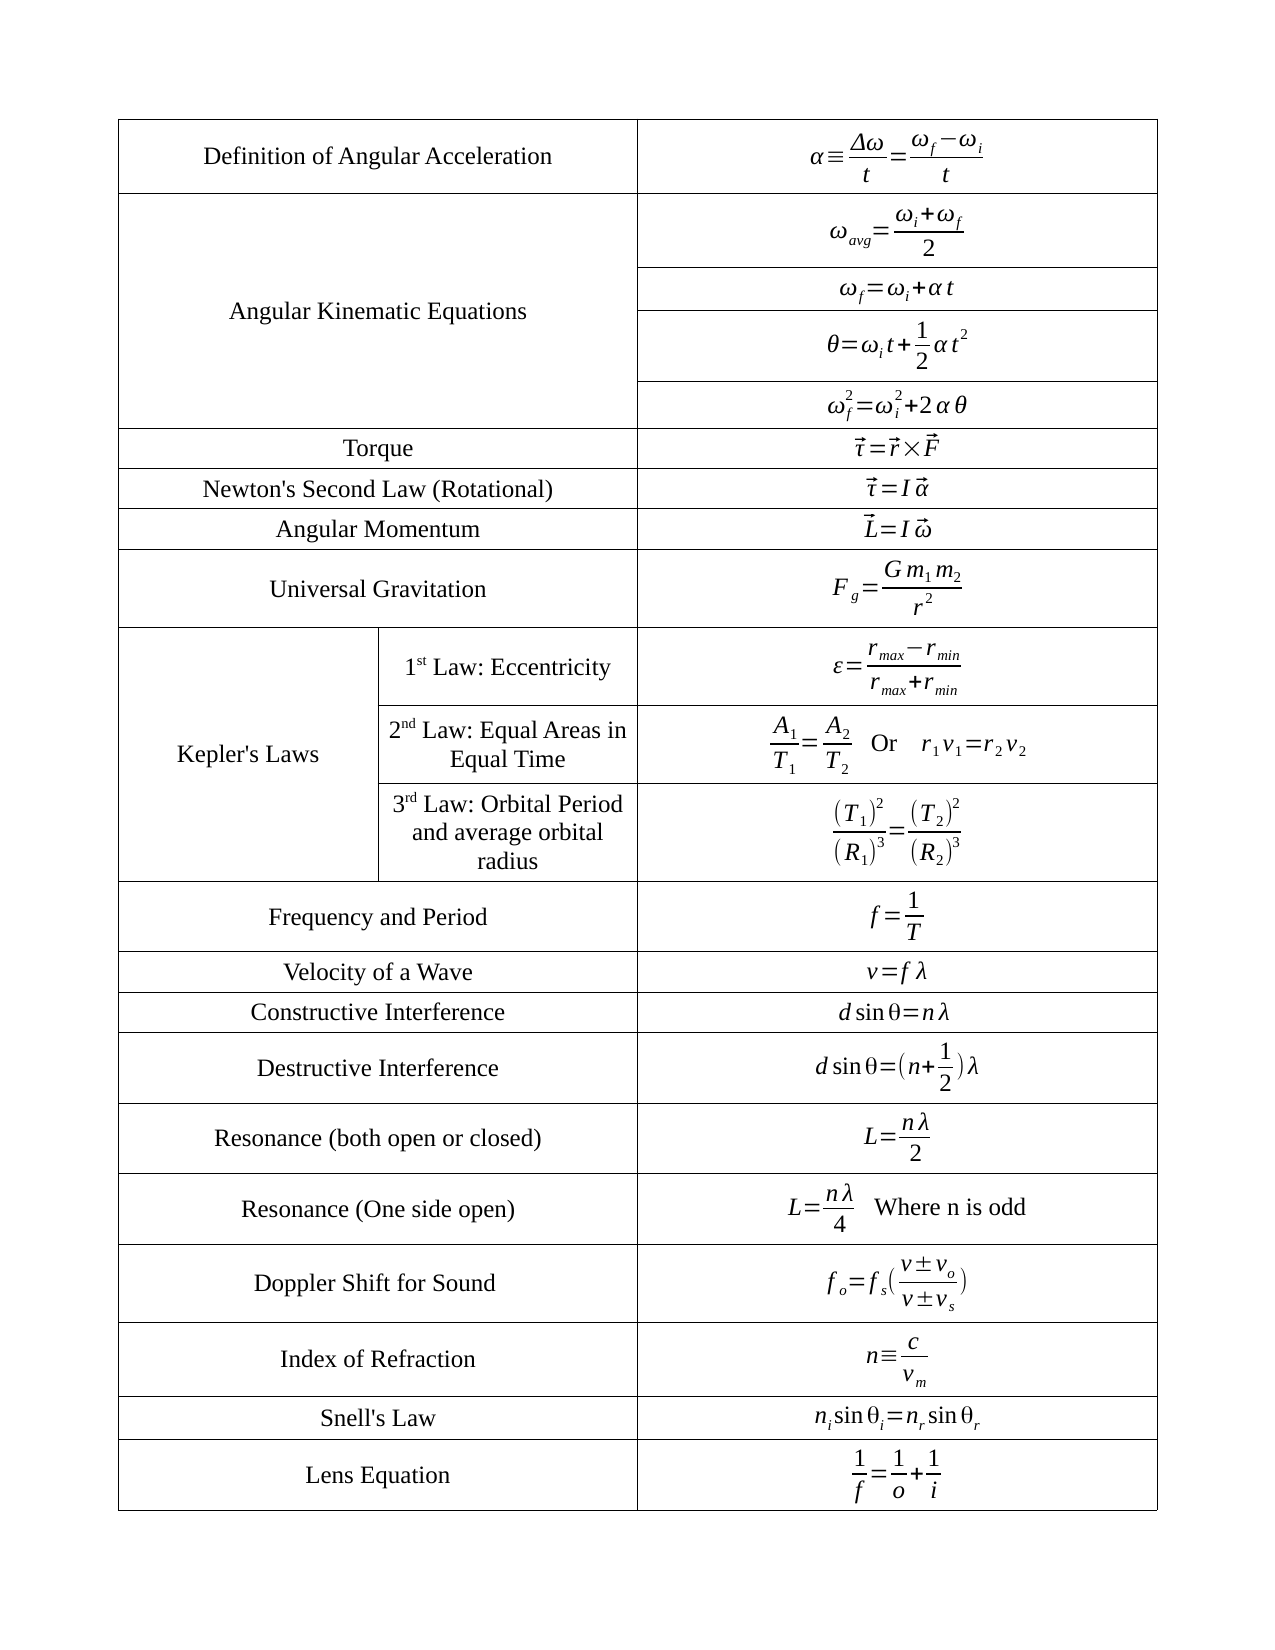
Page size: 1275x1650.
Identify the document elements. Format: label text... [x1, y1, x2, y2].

table_cell Angular Momentum [119, 509, 637, 549]
table_cell [638, 382, 1157, 427]
table_cell Definition of Angular Acceleration [119, 120, 637, 193]
table_cell Doppler Shift for Sound [119, 1245, 637, 1322]
table_cell [638, 1323, 1157, 1396]
table_cell 1st Law: Eccentricity [379, 628, 637, 705]
table_cell Newton's Second Law (Rotational) [119, 469, 637, 508]
table_cell 2nd Law: Equal Areas in Equal Time [379, 706, 637, 783]
table_cell [638, 469, 1157, 508]
table_cell [638, 268, 1157, 310]
table_cell 3rd Law: Orbital Period and average orbital radius [379, 784, 637, 881]
table_cell [638, 882, 1157, 951]
table_cell [638, 1104, 1157, 1173]
table_cell Velocity of a Wave [119, 952, 637, 992]
table_cell Constructive Interference [119, 993, 637, 1032]
table_cell Or [638, 706, 1157, 783]
table_cell [638, 311, 1157, 381]
table_cell [638, 509, 1157, 549]
table_cell [638, 120, 1157, 193]
table_cell Lens Equation [119, 1440, 637, 1509]
table_cell Angular Kinematic Equations [119, 194, 637, 427]
table_cell [638, 628, 1157, 705]
table_cell Resonance (One side open) [119, 1174, 637, 1243]
table_cell [638, 429, 1157, 468]
table_cell [638, 784, 1157, 881]
table_cell [638, 993, 1157, 1032]
table_cell Frequency and Period [119, 882, 637, 951]
table_cell [638, 550, 1157, 627]
table_cell [638, 1397, 1157, 1439]
table_cell Snell's Law [119, 1397, 637, 1439]
table_cell Kepler's Laws [119, 628, 378, 881]
table_cell Resonance (both open or closed) [119, 1104, 637, 1173]
table_cell [638, 1245, 1157, 1322]
table_cell [638, 194, 1157, 267]
table_cell Torque [119, 429, 637, 468]
table_cell [638, 952, 1157, 992]
table_cell Where n is odd [638, 1174, 1157, 1243]
table_cell Universal Gravitation [119, 550, 637, 627]
table_cell Destructive Interference [119, 1033, 637, 1102]
table_cell Index of Refraction [119, 1323, 637, 1396]
table_cell [638, 1033, 1157, 1102]
table_cell [638, 1440, 1157, 1509]
